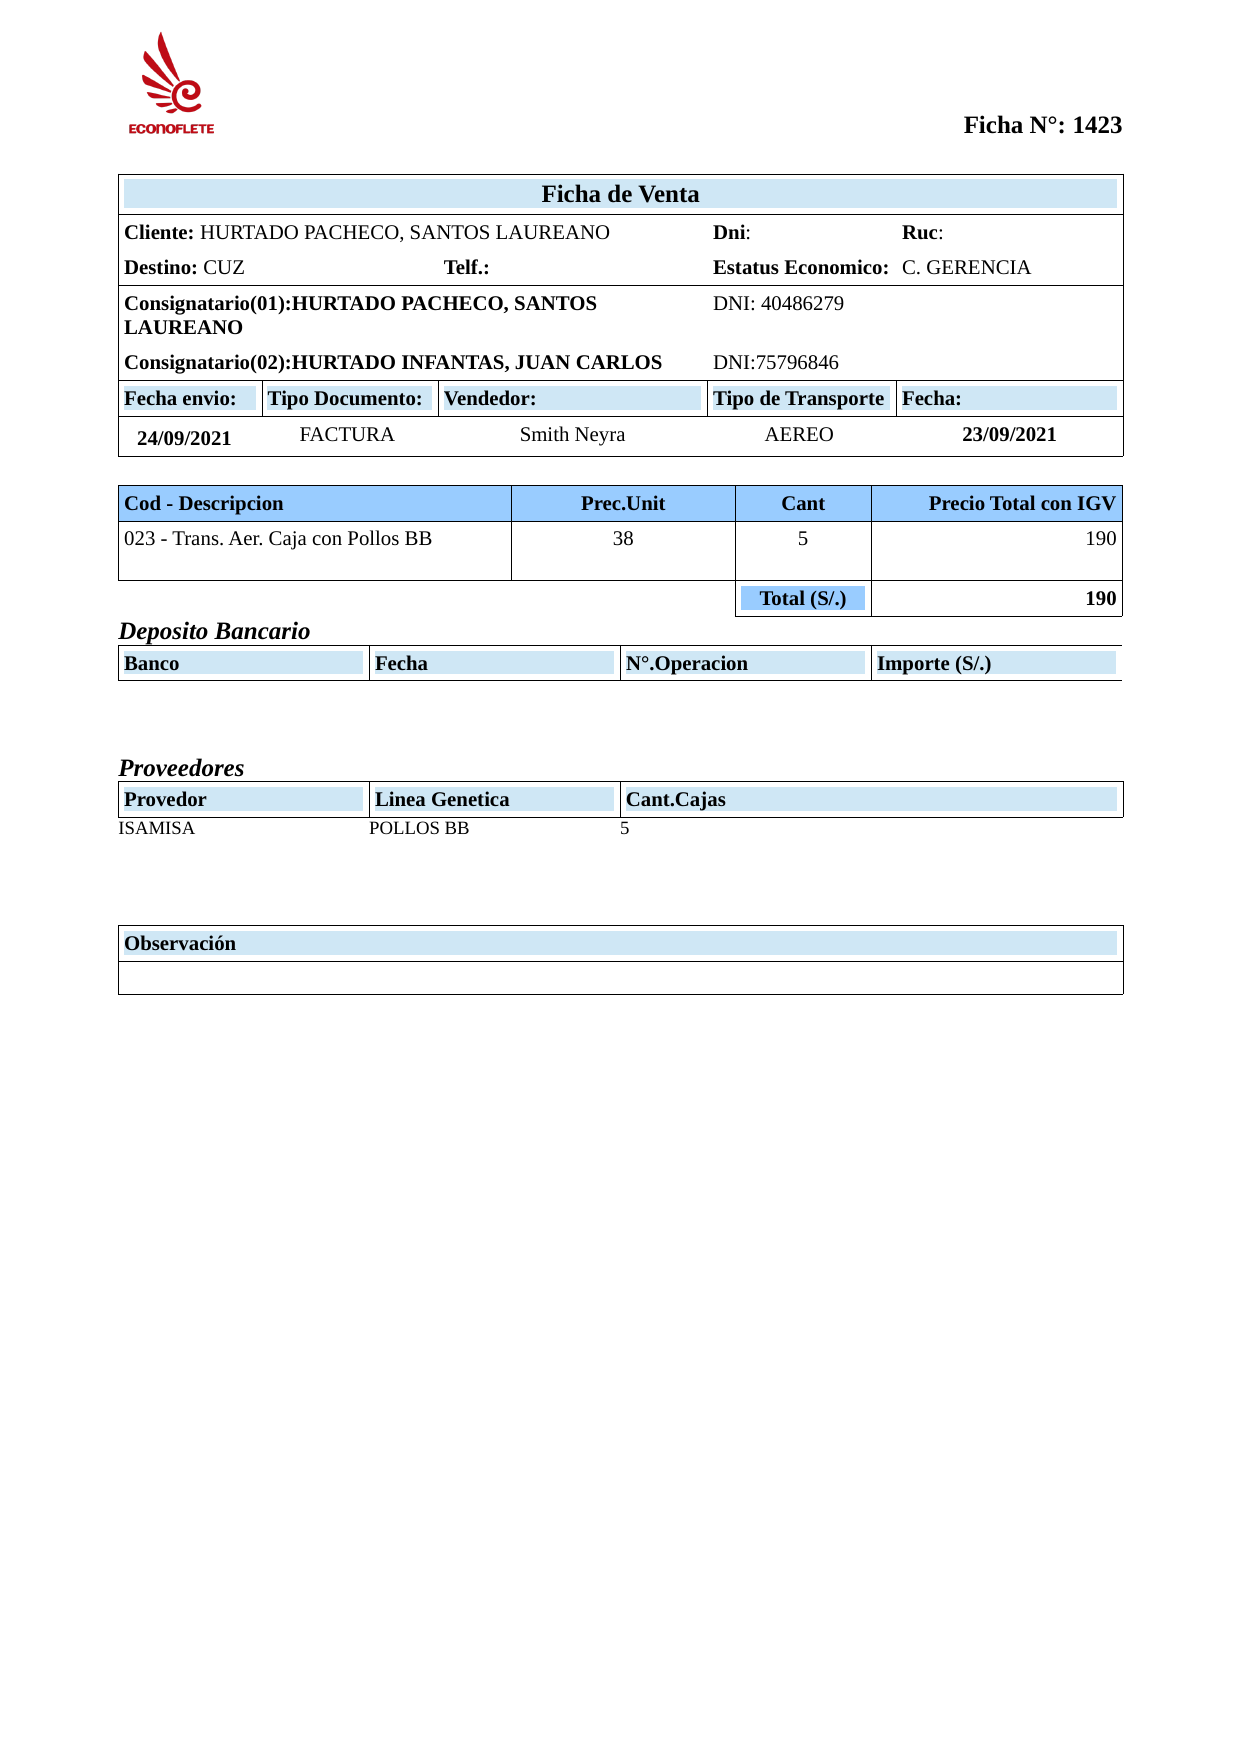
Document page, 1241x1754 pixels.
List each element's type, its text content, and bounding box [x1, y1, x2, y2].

table_cell [871, 705, 1122, 728]
table_header N°.Operacion [621, 646, 871, 680]
table_cell AEREO [707, 417, 896, 456]
table_cell Dni: [707, 215, 896, 249]
table_cell Tipo de Transporte [708, 381, 896, 416]
table_cell Estatus Economico: [707, 249, 896, 285]
table_cell Fecha: [897, 381, 1123, 416]
table_cell [369, 729, 620, 753]
table_header Banco [119, 646, 369, 680]
table_cell [118, 729, 369, 753]
table_cell Smith Neyra [438, 417, 707, 456]
table_header Observación [119, 926, 1123, 961]
table_header Cant.Cajas [621, 782, 1123, 817]
table_cell POLLOS BB [369, 818, 620, 839]
table_cell [620, 681, 871, 704]
table_cell 38 [512, 522, 735, 580]
table_cell [369, 705, 620, 728]
table_cell [369, 681, 620, 704]
table_header Fecha [370, 646, 620, 680]
table_cell [871, 681, 1122, 704]
table_cell [118, 581, 511, 616]
table_cell [369, 860, 620, 882]
table_cell [369, 903, 620, 925]
table_cell Tipo Documento: [263, 381, 438, 416]
table_cell Consignatario(01):HURTADO PACHECO, SANTOS LAUREANO [119, 286, 707, 344]
table_cell [118, 839, 369, 860]
table_cell 023 - Trans. Aer. Caja con Pollos BB [119, 522, 511, 580]
table_cell 190 [872, 522, 1122, 580]
table_cell ISAMISA [118, 818, 369, 839]
table_cell Vendedor: [439, 381, 707, 416]
table_cell Destino: CUZ [119, 249, 438, 285]
table_cell [369, 882, 620, 903]
table_cell [118, 860, 369, 882]
table_cell 24/09/2021 [119, 417, 262, 456]
table_cell [620, 882, 1123, 903]
table_cell DNI: 40486279 [707, 286, 1123, 344]
table_cell 23/09/2021 [896, 417, 1123, 456]
table_cell [620, 903, 1123, 925]
table_cell [369, 839, 620, 860]
table_cell 190 [872, 581, 1122, 616]
table_cell [871, 729, 1122, 753]
table_cell Fecha envio: [119, 381, 262, 416]
table_cell DNI:75796846 [707, 345, 1123, 380]
table_header Prec.Unit [512, 486, 735, 521]
table_cell [620, 860, 1123, 882]
table_cell Ruc: [896, 215, 1123, 249]
table_cell [620, 729, 871, 753]
text Proveedores [118, 753, 1122, 781]
table_cell [620, 705, 871, 728]
table_cell [119, 962, 1123, 994]
table_cell Total (S/.) [736, 581, 871, 616]
table_cell [620, 839, 1123, 860]
table_header Cod - Descripcion [119, 486, 511, 521]
table_cell Consignatario(02):HURTADO INFANTAS, JUAN CARLOS [119, 345, 707, 380]
text Deposito Bancario [118, 616, 1122, 645]
table_header Ficha de Venta [119, 175, 1123, 214]
table_cell Cliente: HURTADO PACHECO, SANTOS LAUREANO [119, 215, 707, 249]
picture [118, 31, 225, 134]
table_header Linea Genetica [370, 782, 620, 817]
table_cell [118, 681, 369, 704]
table_cell Telf.: [438, 249, 707, 285]
table_cell FACTURA [262, 417, 438, 456]
table_header Precio Total con IGV [872, 486, 1122, 521]
table_cell [118, 903, 369, 925]
table_cell C. GERENCIA [896, 249, 1123, 285]
table_cell 5 [736, 522, 871, 580]
table_header Importe (S/.) [872, 646, 1122, 680]
table_cell 5 [620, 818, 1123, 839]
table_cell [118, 705, 369, 728]
table_header Cant [736, 486, 871, 521]
table_cell [511, 581, 735, 616]
table_cell [118, 882, 369, 903]
table_header Provedor [119, 782, 369, 817]
